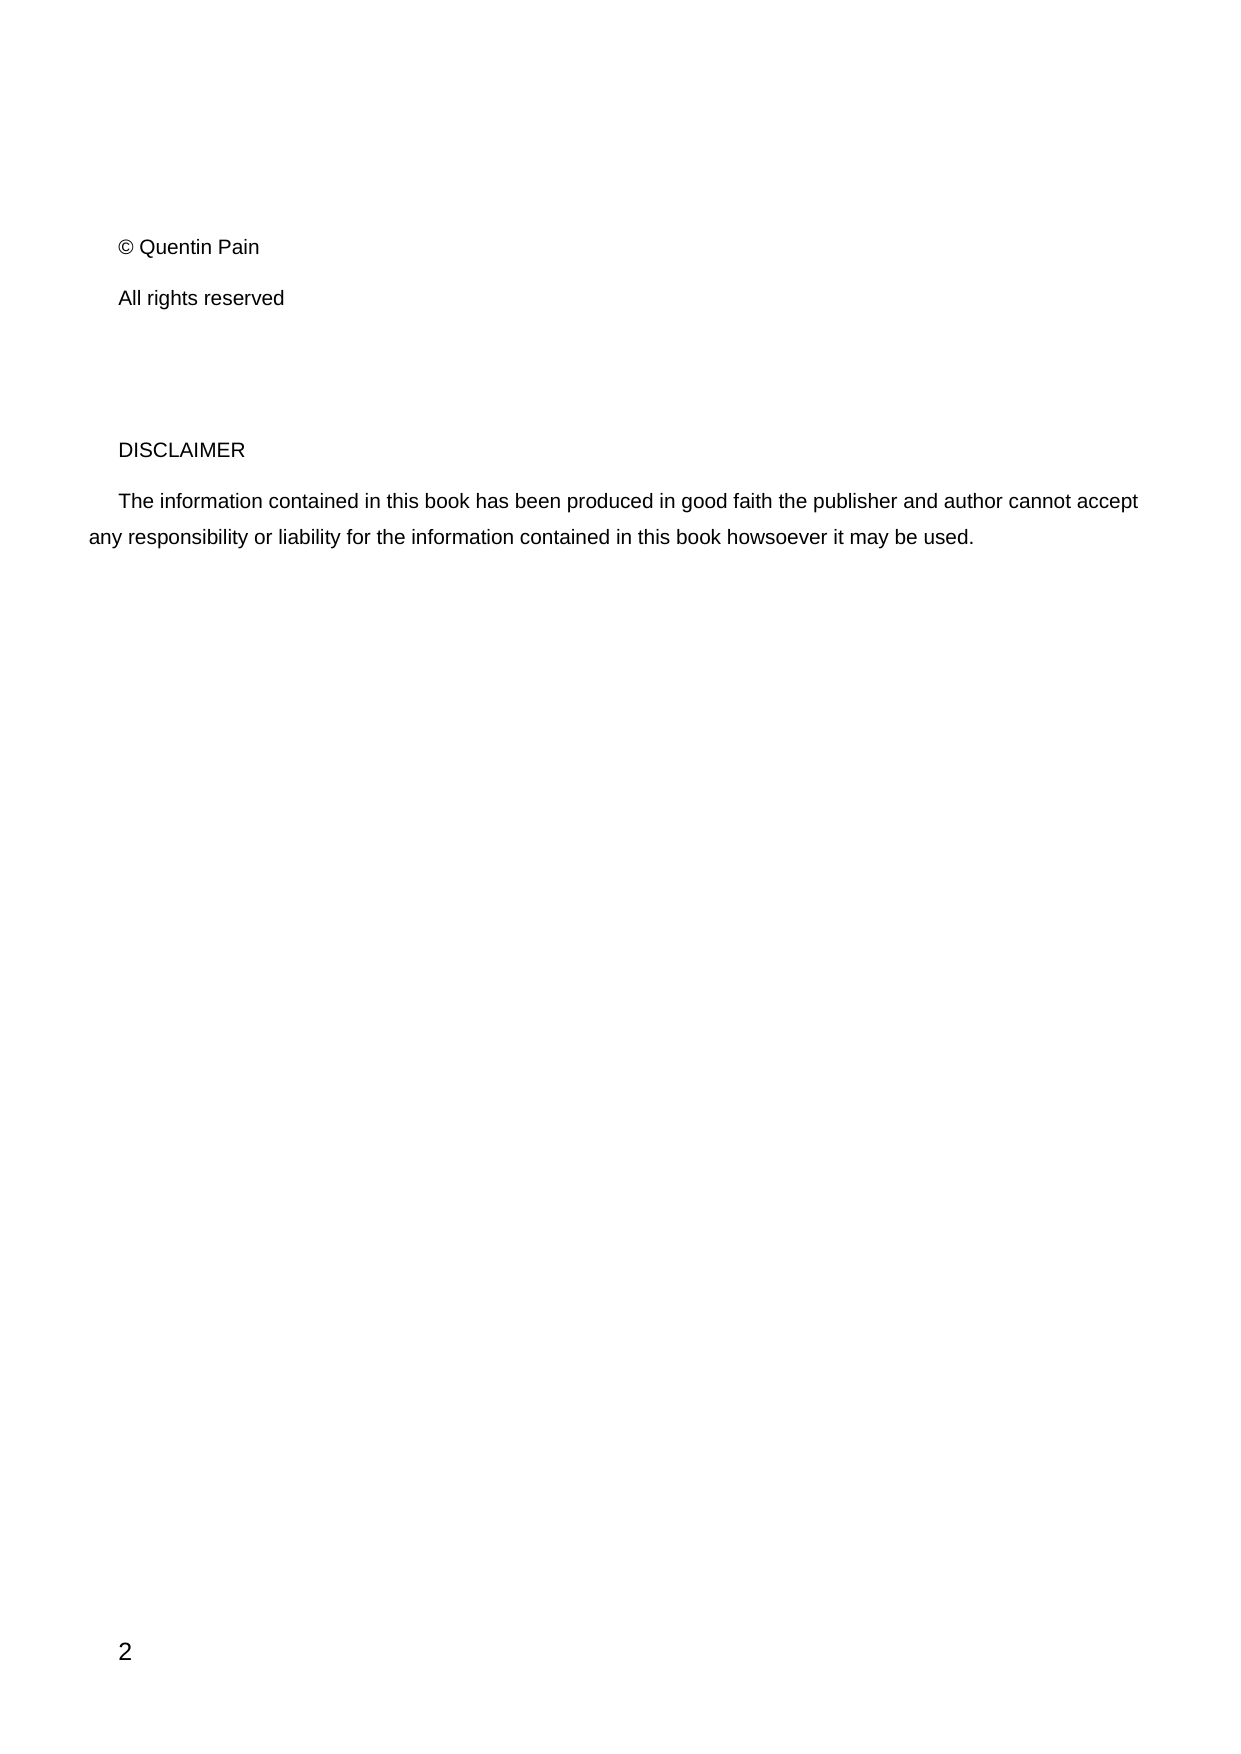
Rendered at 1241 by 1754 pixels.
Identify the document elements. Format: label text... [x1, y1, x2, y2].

text © Quentin Pain [88, 235, 1152, 259]
text DISCLAIMER [88, 438, 1152, 462]
text All rights reserved [88, 286, 1152, 310]
text The information contained in this book has been produced in good faith the publisher and author cannot accept any responsibility or liability for the information contained in this book howsoever it may be used. [88, 489, 1152, 548]
